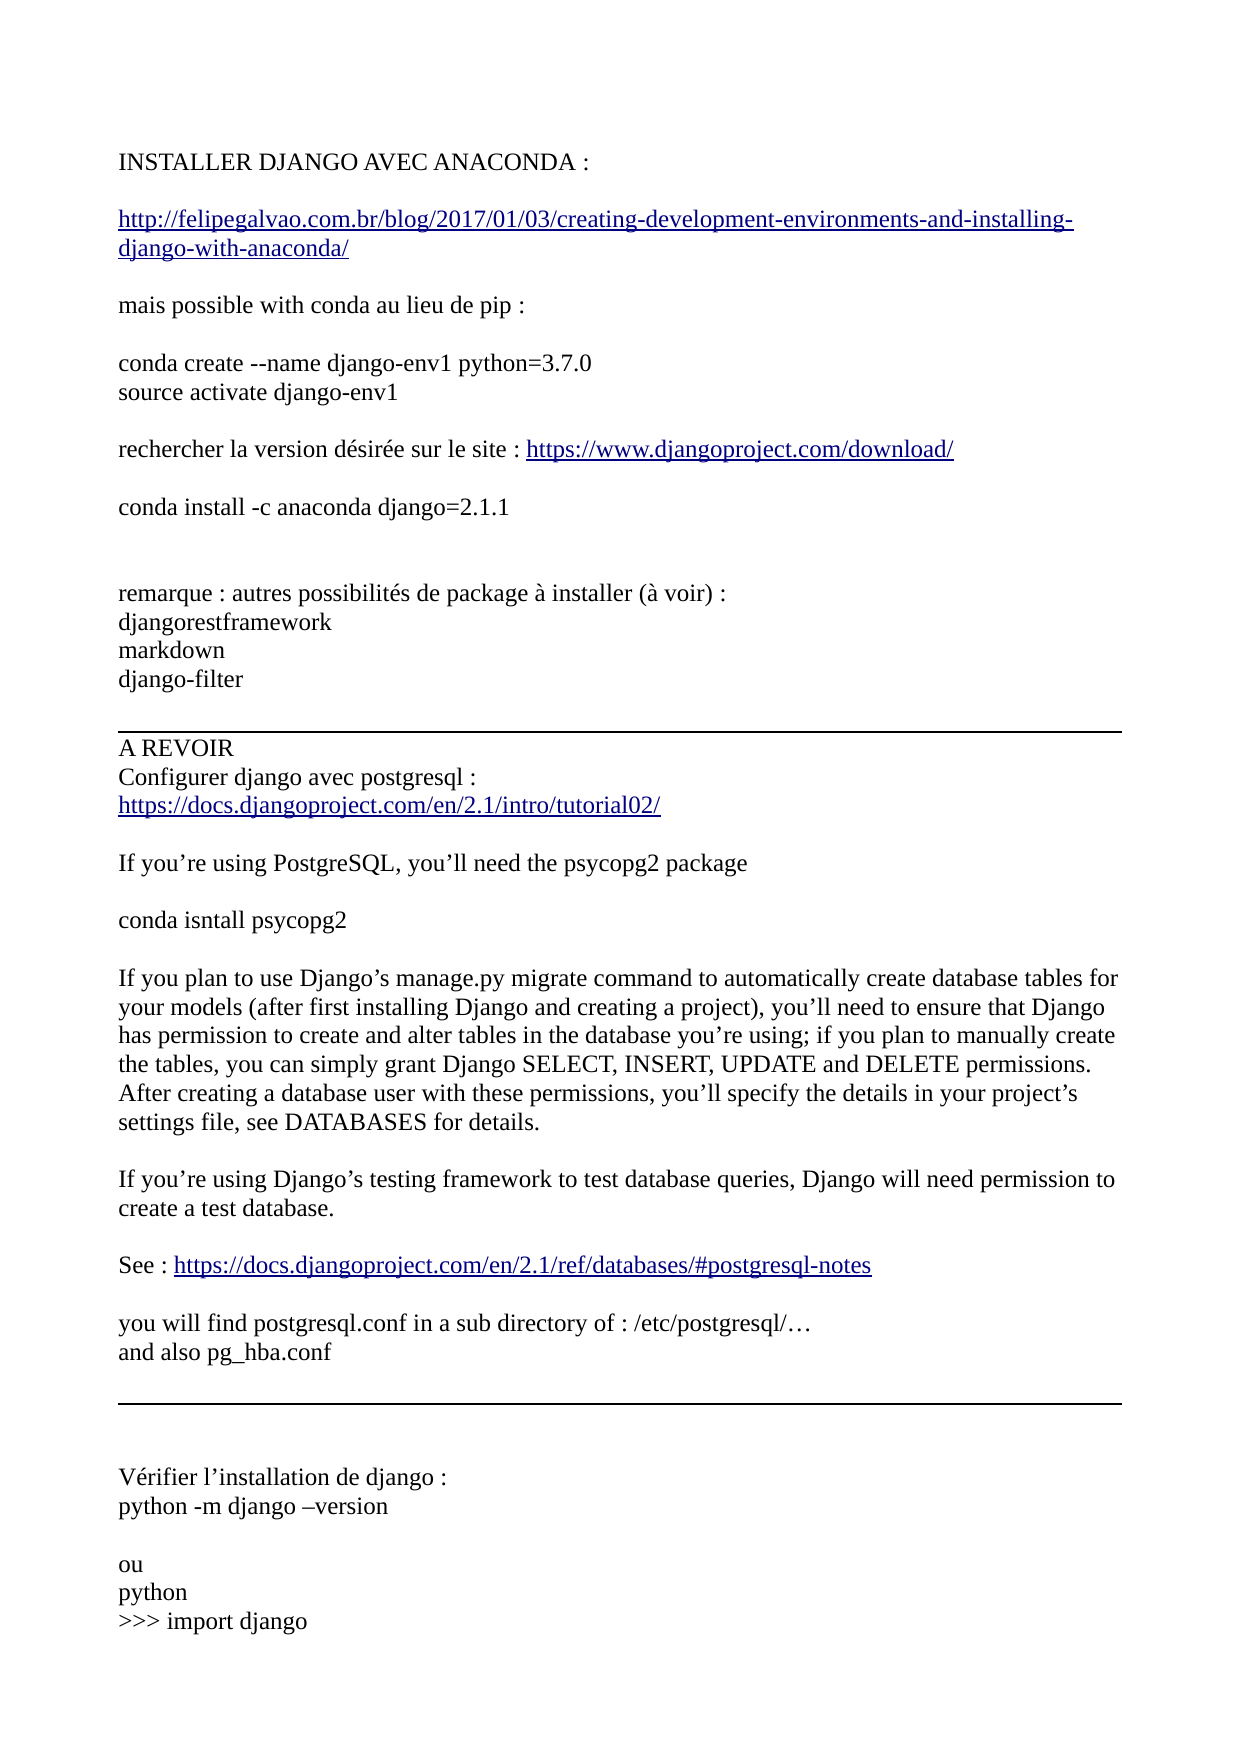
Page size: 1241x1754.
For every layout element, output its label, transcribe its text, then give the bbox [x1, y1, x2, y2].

text If you’re using PostgreSQL, you’ll need the psycopg2 package [118, 848, 1122, 877]
text If you plan to use Django’s manage.py migrate command to automatically create database tables for your models (after first installing Django and creating a project), you’ll need to ensure that Django has permission to create and alter tables in the database you’re using; if you plan to manually create the tables, you can simply grant Django SELECT, INSERT, UPDATE and DELETE permissions. After creating a database user with these permissions, you’ll specify the details in your project’s settings file, see DATABASES for details. [118, 963, 1122, 1135]
text django-filter [118, 664, 1122, 693]
text rechercher la version désirée sur le site : https://www.djangoproject.com/download/ [118, 434, 1122, 463]
text conda create --name django-env1 python=3.7.0 [118, 348, 1122, 377]
text you will find postgresql.conf in a sub directory of : /etc/postgresql/… [118, 1308, 1122, 1337]
text http://felipegalvao.com.br/blog/2017/01/03/creating-development-environments-and-installing-django-with-anaconda/ [118, 204, 1122, 262]
text and also pg_hba.conf [118, 1337, 1122, 1365]
text If you’re using Django’s testing framework to test database queries, Django will need permission to create a test database. [118, 1164, 1122, 1222]
text https://docs.djangoproject.com/en/2.1/intro/tutorial02/ [118, 790, 1122, 819]
text INSTALLER DJANGO AVEC ANACONDA : [118, 147, 1122, 176]
text See : https://docs.djangoproject.com/en/2.1/ref/databases/#postgresql-notes [118, 1250, 1122, 1279]
text python -m django –version [118, 1491, 1122, 1520]
text conda isntall psycopg2 [118, 905, 1122, 934]
text source activate django-env1 [118, 377, 1122, 406]
text >>> import django [118, 1606, 1122, 1635]
text python [118, 1577, 1122, 1606]
text Configurer django avec postgresql : [118, 762, 1122, 790]
text remarque : autres possibilités de package à installer (à voir) : [118, 578, 1122, 607]
text conda install -c anaconda django=2.1.1 [118, 492, 1122, 521]
text mais possible with conda au lieu de pip : [118, 291, 1122, 319]
text djangorestframework [118, 607, 1122, 636]
text A REVOIR [118, 733, 1122, 762]
text ou [118, 1549, 1122, 1577]
text markdown [118, 636, 1122, 664]
text Vérifier l’installation de django : [118, 1462, 1122, 1491]
